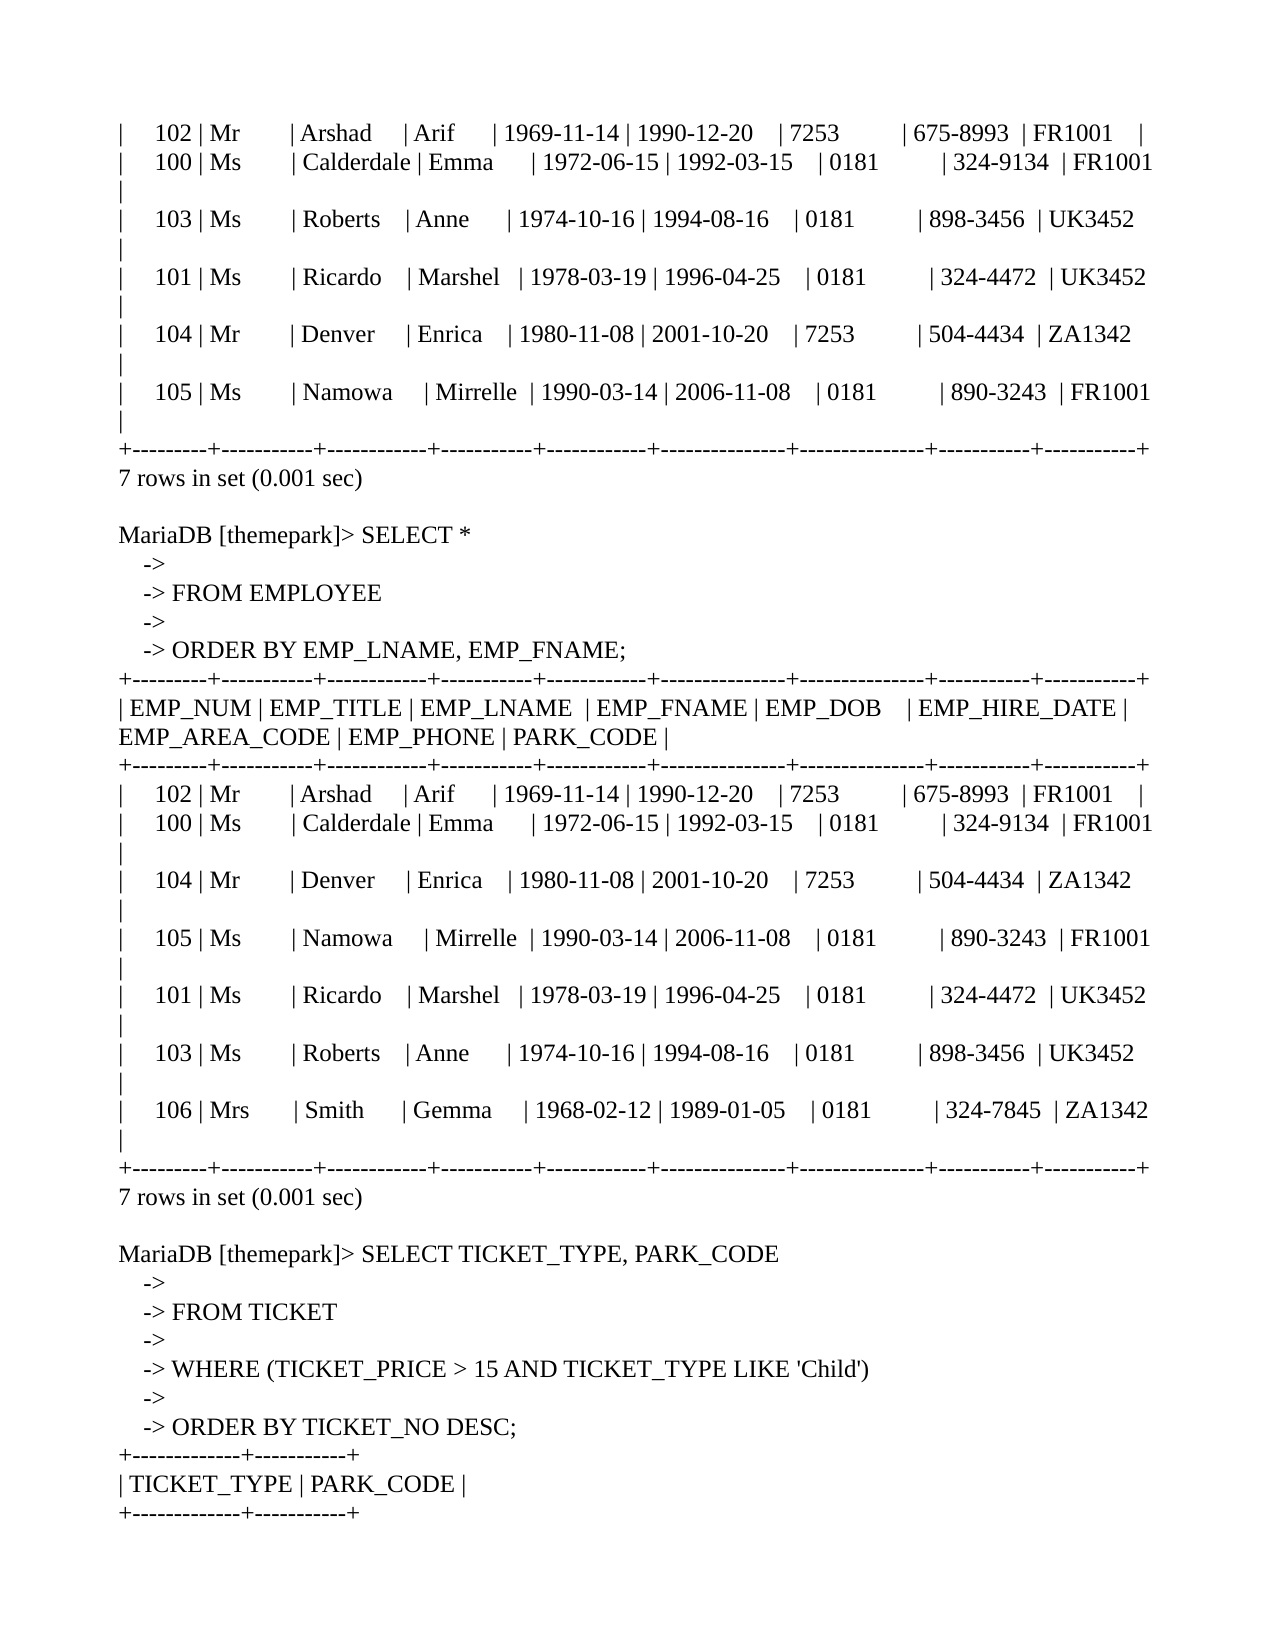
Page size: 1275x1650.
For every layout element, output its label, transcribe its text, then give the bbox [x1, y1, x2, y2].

text | 100 | Ms | Calderdale | Emma | 1972-06-15 | 1992-03-15 | 0181 | 324-9134 | FR1001 | [118, 808, 1157, 866]
text | 106 | Mrs | Smith | Gemma | 1968-02-12 | 1989-01-05 | 0181 | 324-7845 | ZA1342 | [118, 1096, 1157, 1153]
text +---------+-----------+------------+-----------+------------+---------------+---------------+-----------+-----------+ [118, 664, 1157, 693]
text -> [118, 1383, 1157, 1412]
text +-------------+-----------+ [118, 1441, 1157, 1469]
text -> WHERE (TICKET_PRICE > 15 AND TICKET_TYPE LIKE 'Child') [118, 1354, 1157, 1383]
text MariaDB [themepark]> SELECT TICKET_TYPE, PARK_CODE [118, 1239, 1157, 1268]
text | 100 | Ms | Calderdale | Emma | 1972-06-15 | 1992-03-15 | 0181 | 324-9134 | FR1001 | [118, 147, 1157, 204]
text 7 rows in set (0.001 sec) [118, 1182, 1157, 1211]
text +-------------+-----------+ [118, 1498, 1157, 1527]
text MariaDB [themepark]> SELECT * [118, 521, 1157, 549]
text +---------+-----------+------------+-----------+------------+---------------+---------------+-----------+-----------+ [118, 1153, 1157, 1182]
text | 101 | Ms | Ricardo | Marshel | 1978-03-19 | 1996-04-25 | 0181 | 324-4472 | UK3452 | [118, 262, 1157, 319]
text | TICKET_TYPE | PARK_CODE | [118, 1469, 1157, 1498]
text | 105 | Ms | Namowa | Mirrelle | 1990-03-14 | 2006-11-08 | 0181 | 890-3243 | FR1001 | [118, 923, 1157, 981]
text +---------+-----------+------------+-----------+------------+---------------+---------------+-----------+-----------+ [118, 434, 1157, 463]
text | 103 | Ms | Roberts | Anne | 1974-10-16 | 1994-08-16 | 0181 | 898-3456 | UK3452 | [118, 1038, 1157, 1096]
text | EMP_NUM | EMP_TITLE | EMP_LNAME | EMP_FNAME | EMP_DOB | EMP_HIRE_DATE | EMP_AREA_CODE | EMP_PHONE | PARK_CODE | [118, 693, 1157, 751]
text -> [118, 1326, 1157, 1354]
text | 101 | Ms | Ricardo | Marshel | 1978-03-19 | 1996-04-25 | 0181 | 324-4472 | UK3452 | [118, 981, 1157, 1038]
text 7 rows in set (0.001 sec) [118, 463, 1157, 492]
text -> [118, 607, 1157, 636]
text -> [118, 549, 1157, 578]
text -> FROM EMPLOYEE [118, 578, 1157, 607]
text -> ORDER BY TICKET_NO DESC; [118, 1412, 1157, 1441]
text -> ORDER BY EMP_LNAME, EMP_FNAME; [118, 636, 1157, 664]
text +---------+-----------+------------+-----------+------------+---------------+---------------+-----------+-----------+ [118, 751, 1157, 779]
text | 105 | Ms | Namowa | Mirrelle | 1990-03-14 | 2006-11-08 | 0181 | 890-3243 | FR1001 | [118, 377, 1157, 434]
text | 104 | Mr | Denver | Enrica | 1980-11-08 | 2001-10-20 | 7253 | 504-4434 | ZA1342 | [118, 866, 1157, 923]
text | 102 | Mr | Arshad | Arif | 1969-11-14 | 1990-12-20 | 7253 | 675-8993 | FR1001 | [118, 118, 1157, 147]
text -> [118, 1268, 1157, 1297]
text | 102 | Mr | Arshad | Arif | 1969-11-14 | 1990-12-20 | 7253 | 675-8993 | FR1001 | [118, 779, 1157, 808]
text | 103 | Ms | Roberts | Anne | 1974-10-16 | 1994-08-16 | 0181 | 898-3456 | UK3452 | [118, 204, 1157, 262]
text | 104 | Mr | Denver | Enrica | 1980-11-08 | 2001-10-20 | 7253 | 504-4434 | ZA1342 | [118, 319, 1157, 377]
text -> FROM TICKET [118, 1297, 1157, 1326]
